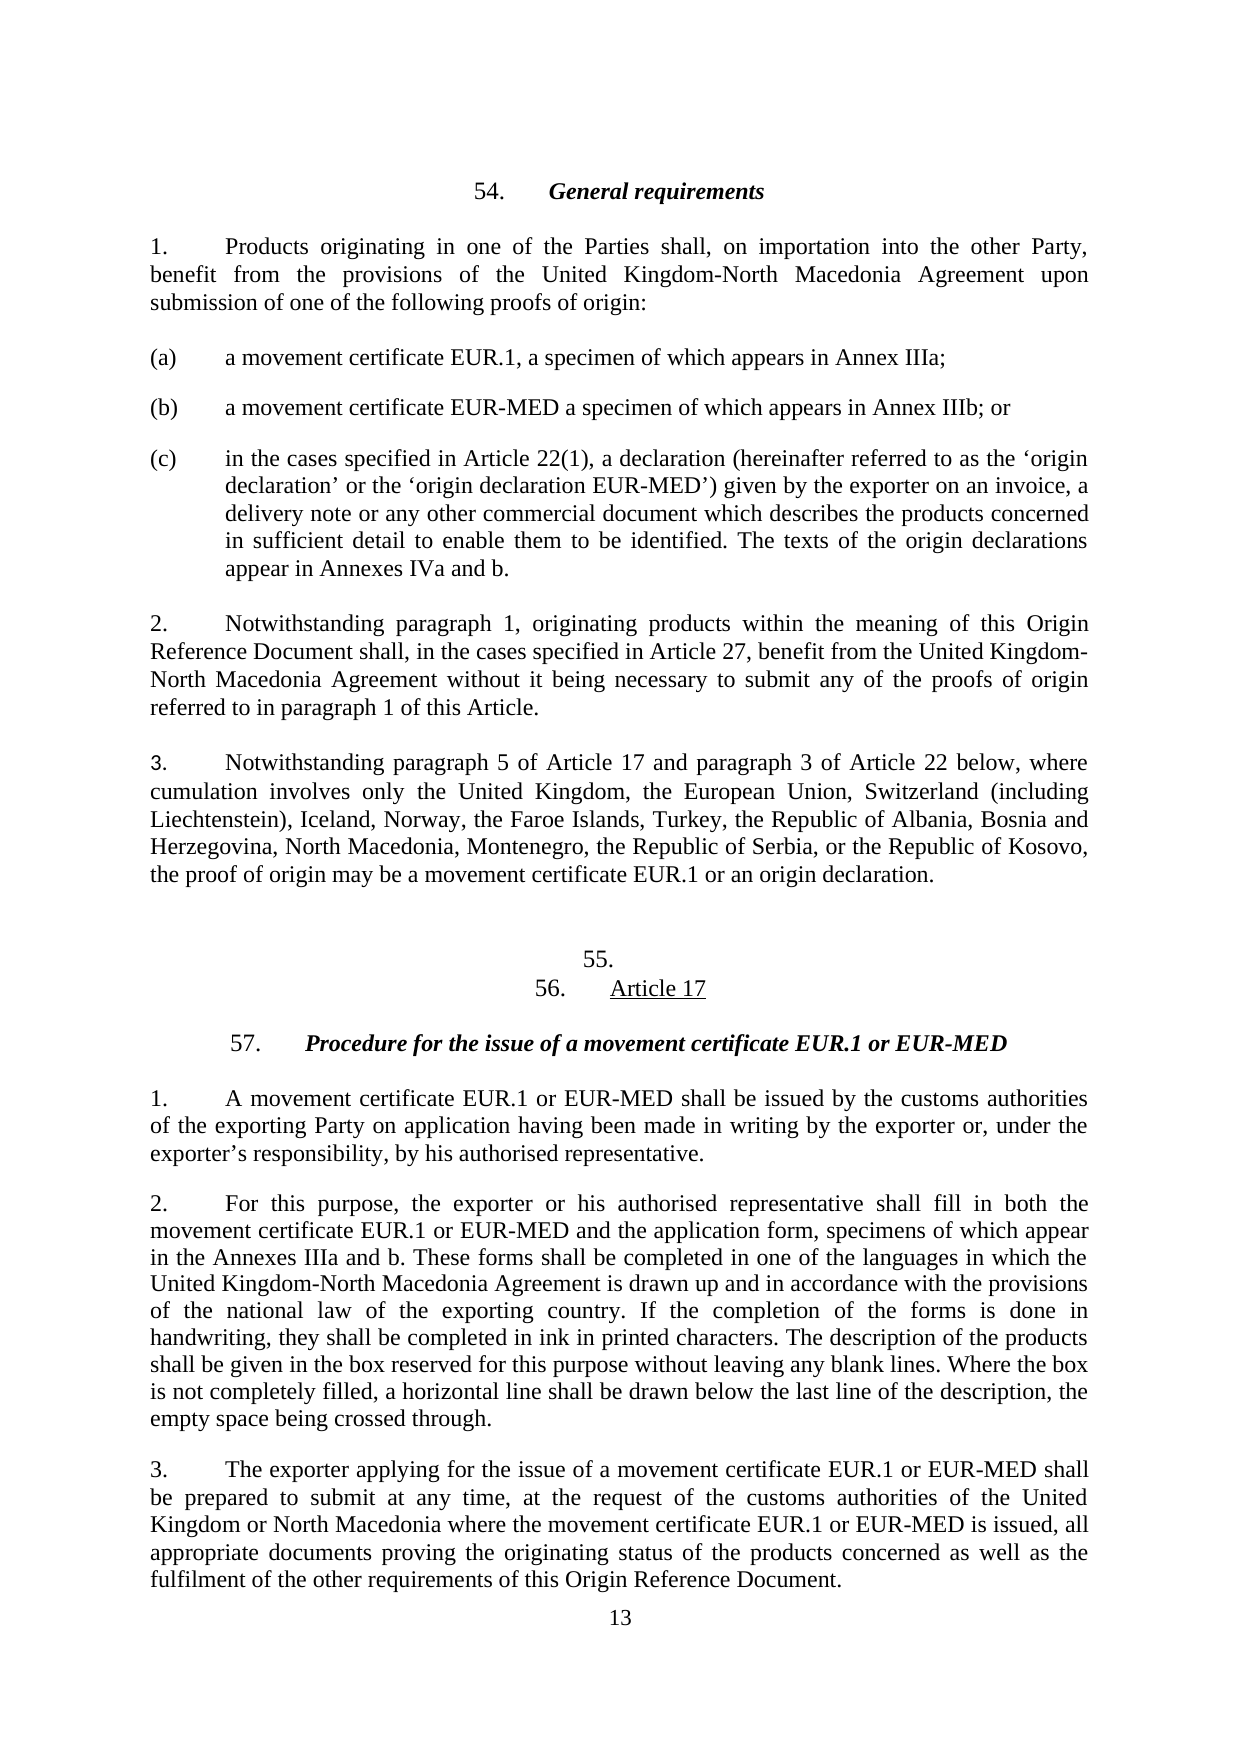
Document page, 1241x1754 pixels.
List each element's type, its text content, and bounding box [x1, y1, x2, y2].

list For this purpose, the exporter or his authorised representative shall fill in both the movement certificate EUR.1 or EUR-MED and the application form, specimens of which appear in the Annexes IIIa and b. These forms shall be completed in one of the languages in which the United Kingdom-North Macedonia Agreement is drawn up and in accordance with the provisions of the national law of the exporting country. If the completion of the forms is done in handwriting, they shall be completed in ink in printed characters. The description of the products shall be given in the box reserved for this purpose without leaving any blank lines. Where the box is not completely filled, a horizontal line shall be drawn below the last line of the description, the empty space being crossed through. [150, 1189, 1090, 1431]
list a movement certificate EUR-MED a specimen of which appears in Annex IIIb; or [150, 393, 1090, 421]
list Products originating in one of the Parties shall, on importation into the other Party, benefit from the provisions of the United Kingdom-North Macedonia Agreement upon submission of one of the following proofs of origin: [150, 232, 1090, 315]
subtitle Article 17 [150, 973, 1090, 1002]
subtitle General requirements [150, 176, 1090, 205]
subtitle Procedure for the issue of a movement certificate EUR.1 or EUR-MED [150, 1028, 1090, 1057]
list Notwithstanding paragraph 1, originating products within the meaning of this Origin Reference Document shall, in the cases specified in Article 27, benefit from the United Kingdom-North Macedonia Agreement without it being necessary to submit any of the proofs of origin referred to in paragraph 1 of this Article. [150, 609, 1090, 720]
list a movement certificate EUR.1, a specimen of which appears in Annex IIIa; [150, 343, 1090, 371]
list The exporter applying for the issue of a movement certificate EUR.1 or EUR-MED shall be prepared to submit at any time, at the request of the customs authorities of the United Kingdom or North Macedonia where the movement certificate EUR.1 or EUR-MED is issued, all appropriate documents proving the originating status of the products concerned as well as the fulfilment of the other requirements of this Origin Reference Document. [150, 1455, 1090, 1593]
list A movement certificate EUR.1 or EUR-MED shall be issued by the customs authorities of the exporting Party on application having been made in writing by the exporter or, under the exporter’s responsibility, by his authorised representative. [150, 1084, 1090, 1167]
list in the cases specified in Article 22(1), a declaration (hereinafter referred to as the ‘origin declaration’ or the ‘origin declaration EUR-MED’) given by the exporter on an invoice, a delivery note or any other commercial document which describes the products concerned in sufficient detail to enable them to be identified. The texts of the origin declarations appear in Annexes IVa and b. [150, 443, 1090, 582]
list Notwithstanding paragraph 5 of Article 17 and paragraph 3 of Article 22 below, where cumulation involves only the United Kingdom, the European Union, Switzerland (including Liechtenstein), Iceland, Norway, the Faroe Islands, Turkey, the Republic of Albania, Bosnia and Herzegovina, North Macedonia, Montenegro, the Republic of Serbia, or the Republic of Kosovo, the proof of origin may be a movement certificate EUR.1 or an origin declaration. [150, 748, 1090, 888]
